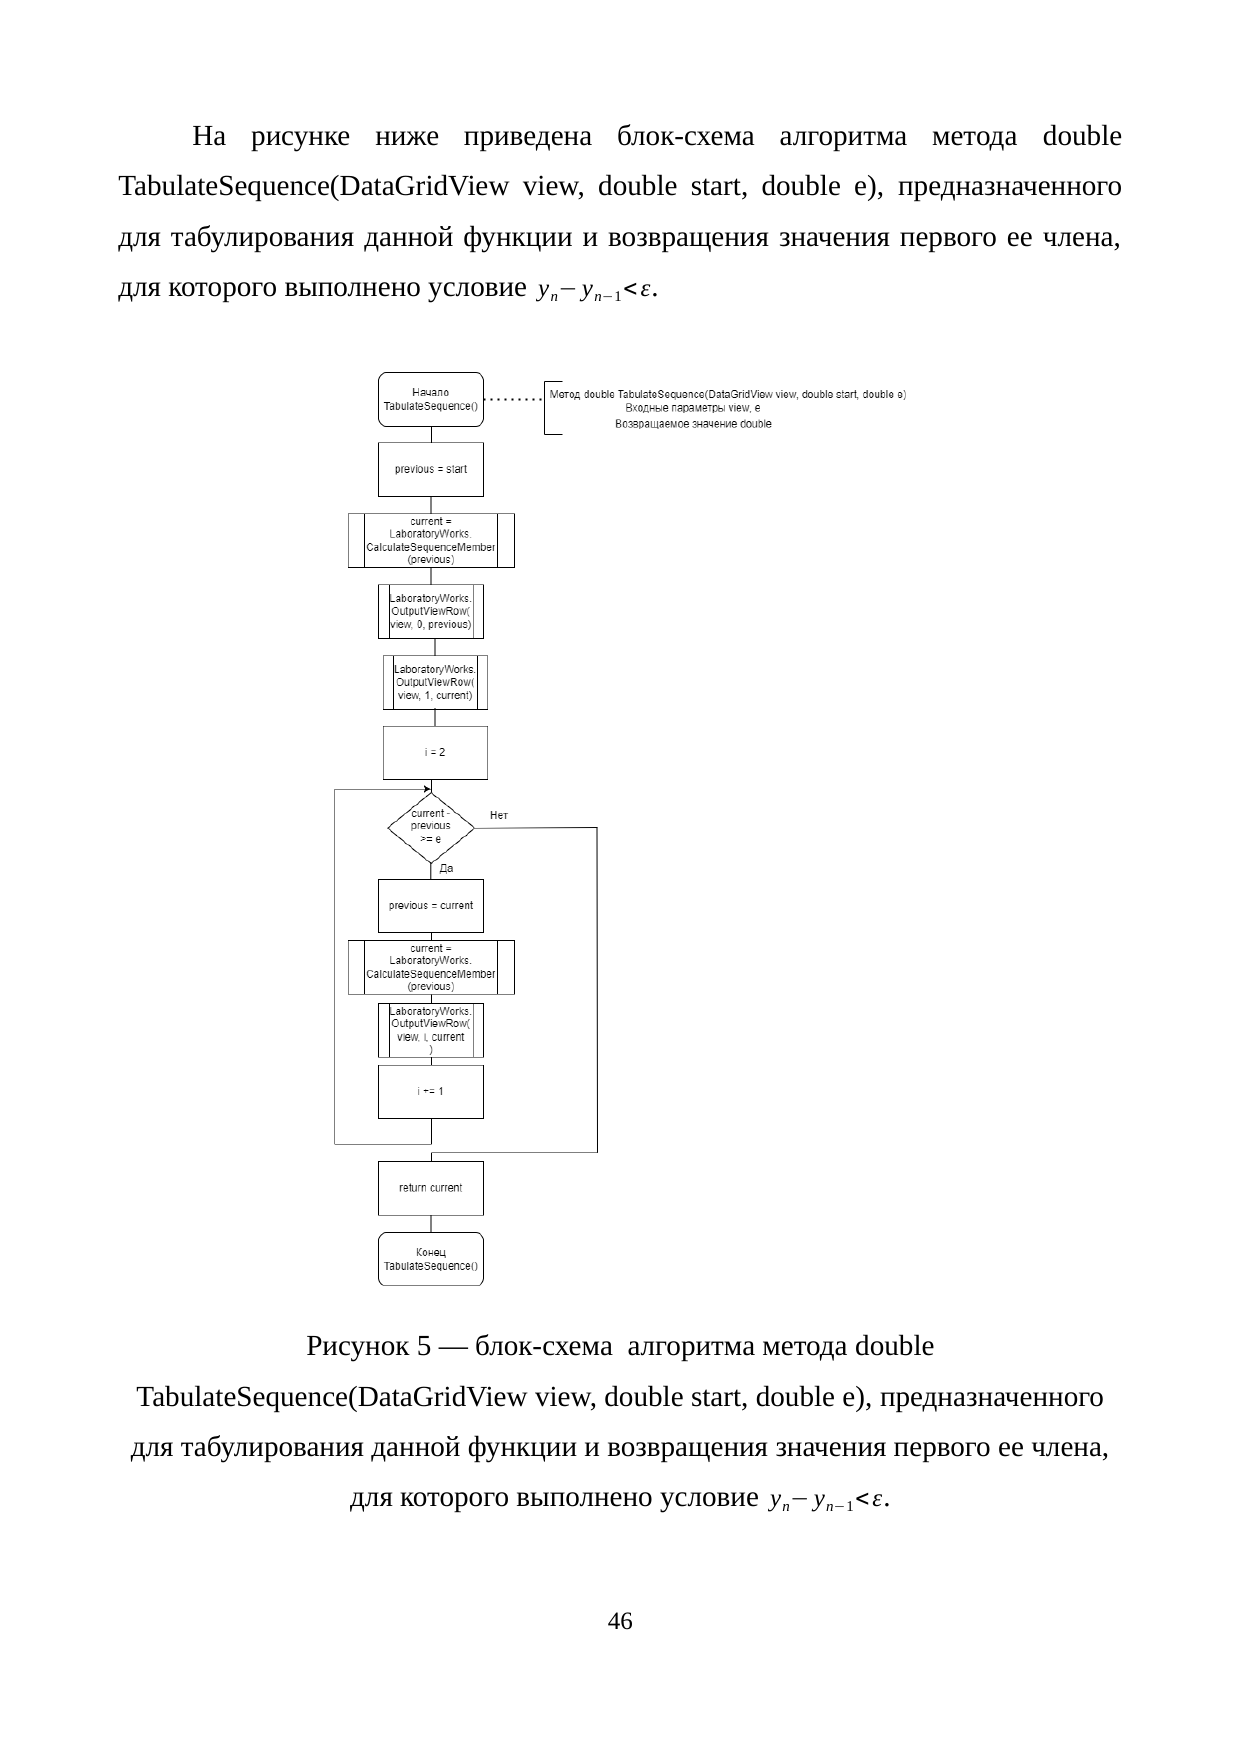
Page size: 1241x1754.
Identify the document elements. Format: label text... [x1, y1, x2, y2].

text На рисунке ниже приведена блок-схема алгоритма метода double TabulateSequence(DataGridView view, double start, double e), предназначенного для табулирования данной функции и возвращения значения первого ее члена, для которого выполнено условие . [118, 118, 1122, 305]
text Рисунок 5 — блок-схема алгоритма метода double TabulateSequence(DataGridView view, double start, double e), предназначенного для табулирования данной функции и возвращения значения первого ее члена, для которого выполнено условие . [118, 1328, 1122, 1516]
picture [328, 372, 912, 1286]
